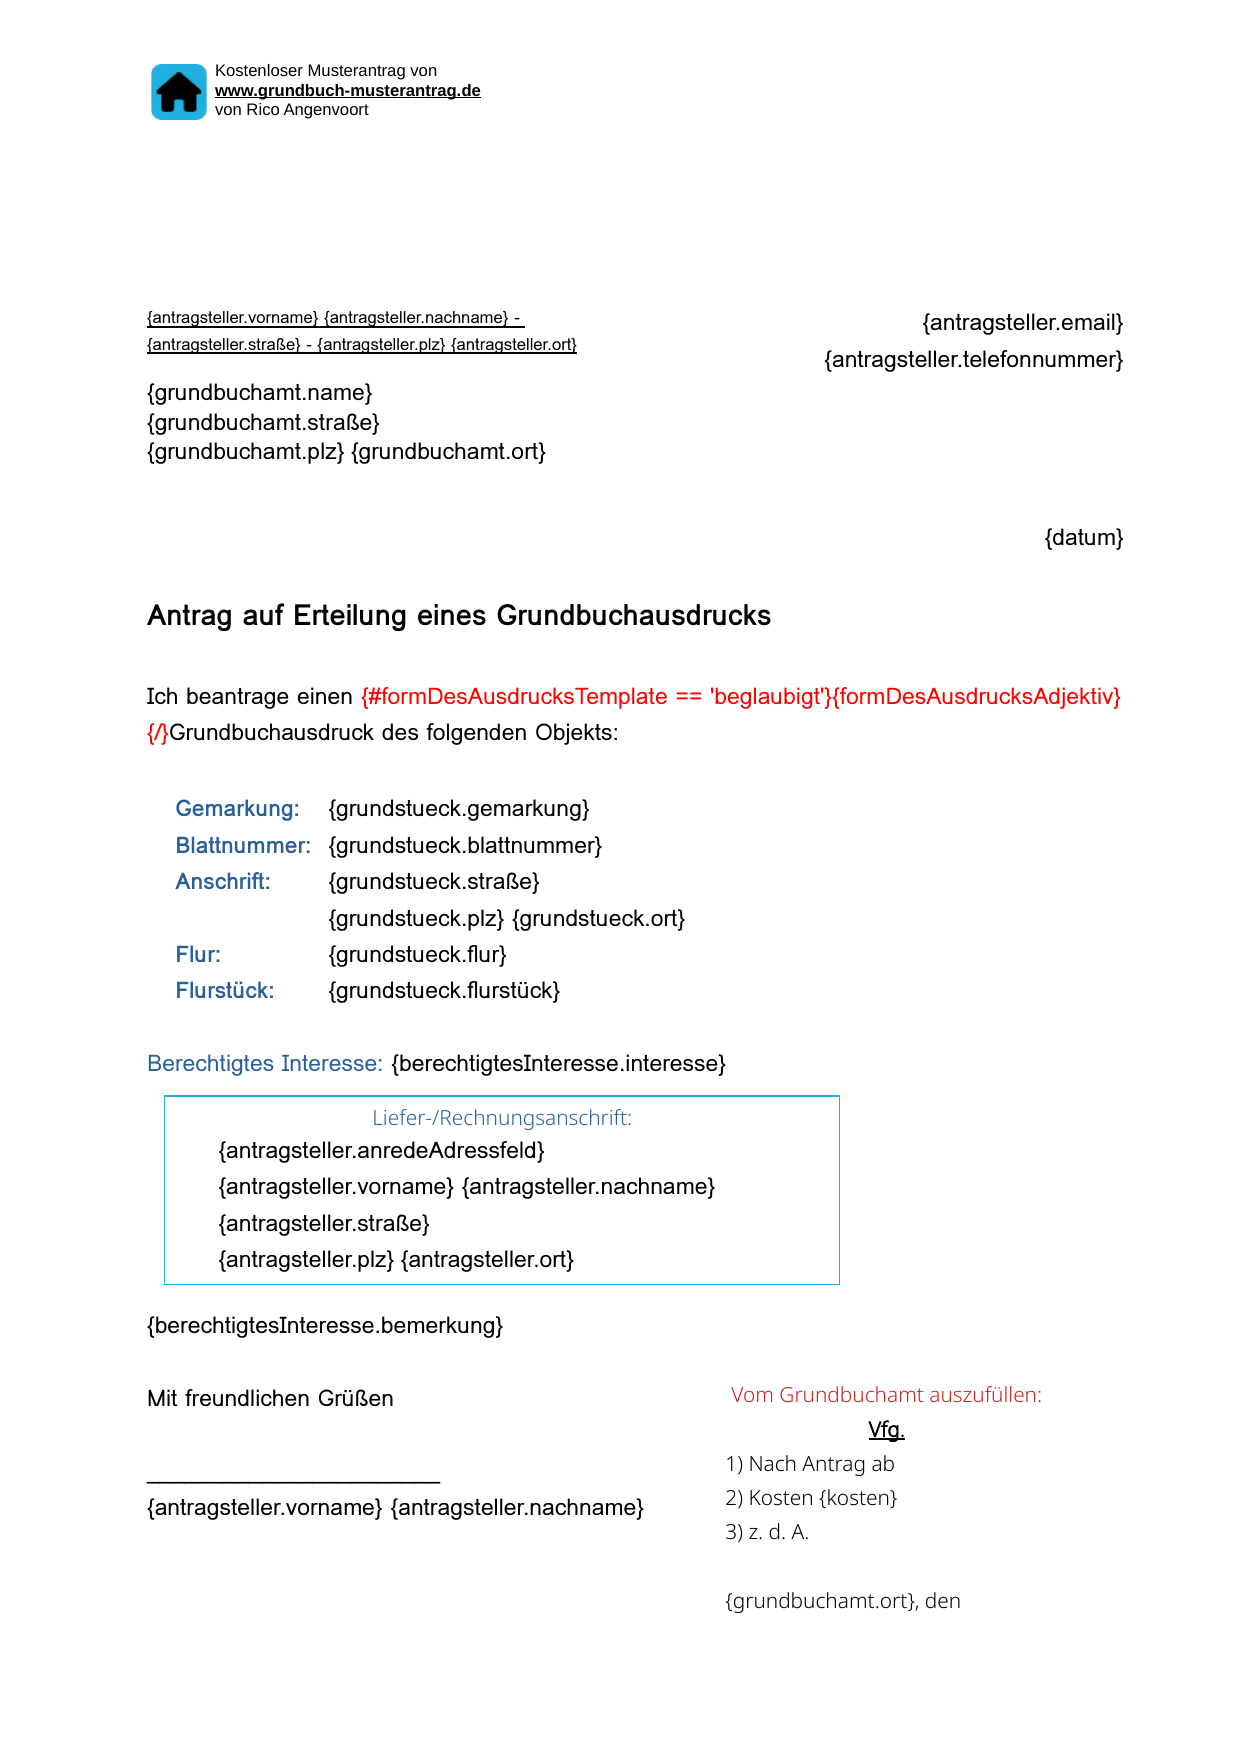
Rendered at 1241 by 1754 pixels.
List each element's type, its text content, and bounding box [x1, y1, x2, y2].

text Mit freundlichen Grüßen [147, 1380, 645, 1417]
text {grundbuchamt.straße} [147, 407, 648, 436]
table_cell Anschrift: [175, 863, 328, 936]
table_cell {grundstueck.flur} [328, 936, 1025, 973]
text {berechtigtesInteresse.bemerkung} [147, 1307, 1123, 1344]
text {datum} [147, 519, 1123, 555]
text www.grundbuch-musterantrag.de [215, 80, 505, 99]
text {antragsteller.vorname} {antragsteller.nachname} [147, 1489, 644, 1526]
text {antragsteller.email} [743, 304, 1123, 341]
text Ich beantrage einen {#formDesAusdrucksTemplate == 'beglaubigt'}{formDesAusdrucksAdjektiv} {/}Grundbuchausdruck des folgenden Objekts: [147, 678, 1123, 751]
text 2) Kosten {kosten} [657, 1483, 1116, 1511]
table_cell Flurstück: [175, 973, 328, 1009]
table_header {grundstueck.gemarkung} [328, 790, 1025, 827]
table_cell {grundstueck.flurstück} [328, 973, 1025, 1009]
text von Rico Angenvoort [215, 99, 505, 119]
text 3) z. d. A. [657, 1517, 1116, 1546]
text Antrag auf Erteilung eines Grundbuchausdrucks [147, 592, 1123, 638]
text {grundbuchamt.name} [147, 377, 648, 407]
text Vom Grundbuchamt auszufüllen: [657, 1380, 1116, 1408]
table_cell {grundstueck.blattnummer} [328, 827, 1025, 863]
text {antragsteller.telefonnummer} [743, 341, 1123, 377]
table_header Gemarkung: [175, 790, 328, 827]
text {antragsteller.anredeAdressfeld} [165, 1132, 839, 1168]
picture [151, 64, 207, 120]
text {antragsteller.vorname} {antragsteller.nachname} - {antragsteller.straße} - {antragsteller.plz} {antragsteller.ort} [147, 304, 648, 357]
text _______________________ [147, 1453, 644, 1489]
text {grundbuchamt.ort}, den [657, 1586, 1116, 1614]
text Vfg. [657, 1414, 1116, 1443]
table_cell Blattnummer: [175, 827, 328, 863]
table_cell Flur: [175, 936, 328, 973]
text {antragsteller.straße} [165, 1205, 839, 1241]
text Liefer-/Rechnungsanschrift: [165, 1103, 839, 1132]
text Berechtigtes Interesse: {berechtigtesInteresse.interesse} [147, 1046, 1123, 1082]
text {antragsteller.vorname} {antragsteller.nachname} [165, 1168, 839, 1205]
table_cell {grundstueck.straße} {grundstueck.plz} {grundstueck.ort} [328, 863, 1025, 936]
text Kostenloser Musterantrag von [215, 61, 505, 80]
text {grundbuchamt.plz} {grundbuchamt.ort} [147, 436, 648, 466]
text 1) Nach Antrag ab [657, 1449, 1116, 1477]
text {antragsteller.plz} {antragsteller.ort} [165, 1241, 839, 1278]
